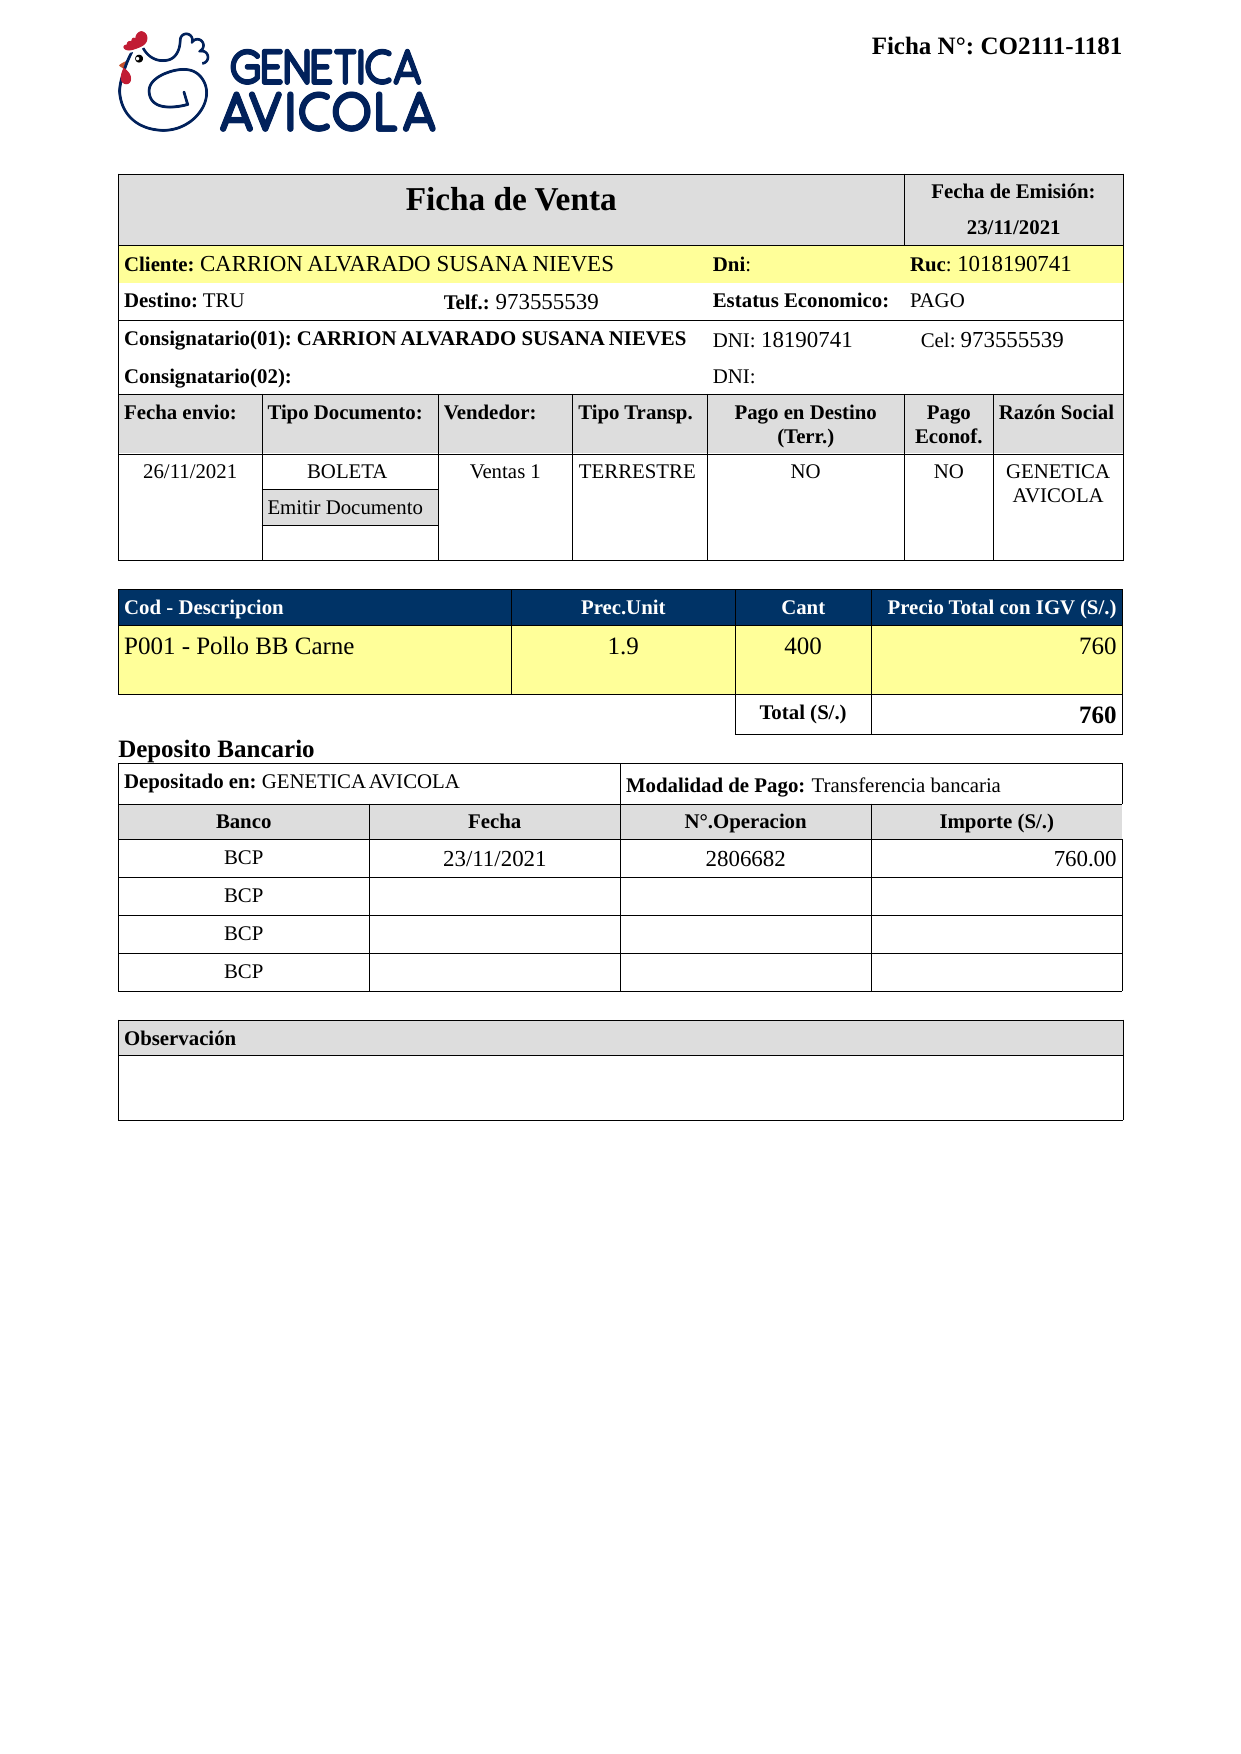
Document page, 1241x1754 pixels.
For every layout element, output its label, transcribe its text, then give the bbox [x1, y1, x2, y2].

table_cell [118, 695, 511, 734]
table_header Observación [119, 1021, 1123, 1055]
table_cell [370, 916, 620, 953]
table_cell NO [905, 455, 993, 560]
table_cell 23/11/2021 [370, 840, 620, 877]
table_cell [119, 1056, 1123, 1119]
table_cell Total (S/.) [736, 695, 871, 734]
table_header Cant [736, 590, 871, 625]
table_cell Consignatario(02): [119, 358, 707, 394]
table_cell N°.Operacion [621, 805, 871, 839]
table_cell 23/11/2021 [905, 209, 1123, 245]
table_cell Ventas 1 [439, 455, 572, 560]
table_cell BCP [119, 916, 369, 953]
table_cell Dni: [707, 246, 904, 283]
table_header Fecha de Emisión: [905, 175, 1123, 209]
table_header Modalidad de Pago: Transferencia bancaria [621, 764, 1122, 803]
table_cell P001 - Pollo BB Carne [119, 626, 511, 694]
table_cell [370, 878, 620, 915]
table_cell [621, 878, 871, 915]
table_cell 760.00 [872, 840, 1122, 877]
table_cell Consignatario(01): CARRION ALVARADO SUSANA NIEVES [119, 321, 707, 358]
table_header Depositado en: GENETICA AVICOLA [119, 764, 620, 803]
table_cell 26/11/2021 [119, 455, 262, 560]
table_cell Destino: TRU [119, 283, 438, 320]
table_cell Fecha envio: [119, 395, 262, 453]
table_cell 400 [736, 626, 871, 694]
table_cell PAGO [904, 283, 1123, 320]
table_cell Tipo Transp. [573, 395, 707, 453]
table_cell Cliente: CARRION ALVARADO SUSANA NIEVES [119, 246, 707, 283]
table_cell DNI: [707, 358, 1123, 394]
table_cell [511, 695, 735, 734]
table_cell 760 [872, 626, 1122, 694]
table_cell Ruc: 1018190741 [904, 246, 1123, 283]
picture [118, 31, 436, 132]
table_cell [621, 954, 871, 991]
table_cell 1.9 [512, 626, 735, 694]
table_header Cod - Descripcion [119, 590, 511, 625]
table_cell Importe (S/.) [872, 805, 1122, 839]
table_cell TERRESTRE [573, 455, 707, 560]
table_cell BCP [119, 878, 369, 915]
table_cell BCP [119, 954, 369, 991]
table_cell [872, 916, 1122, 953]
table_cell Pago Econof. [905, 395, 993, 453]
text Deposito Bancario [118, 734, 1122, 763]
table_cell [263, 526, 438, 560]
table_cell DNI: 18190741 [707, 321, 915, 358]
table_cell [621, 916, 871, 953]
table_cell 2806682 [621, 840, 871, 877]
table_cell Cel: 973555539 [915, 321, 1123, 358]
table_cell Razón Social [994, 395, 1123, 453]
table_header Prec.Unit [512, 590, 735, 625]
table_cell Tipo Documento: [263, 395, 438, 453]
table_cell [872, 954, 1122, 991]
table_cell BOLETA [263, 455, 438, 489]
table_cell 760 [872, 695, 1122, 734]
table_cell Pago en Destino (Terr.) [708, 395, 904, 453]
table_cell Estatus Economico: [707, 283, 904, 320]
table_header Ficha de Venta [119, 175, 904, 245]
table_cell [872, 878, 1122, 915]
table_cell Fecha [370, 805, 620, 839]
table_cell BCP [119, 840, 369, 877]
table_cell Telf.: 973555539 [438, 283, 707, 320]
table_cell Emitir Documento [263, 490, 438, 525]
table_cell Banco [119, 805, 369, 839]
table_cell [370, 954, 620, 991]
table_cell NO [708, 455, 904, 560]
table_header Precio Total con IGV (S/.) [872, 590, 1122, 625]
table_cell Vendedor: [439, 395, 572, 453]
table_cell GENETICA AVICOLA [994, 455, 1123, 560]
